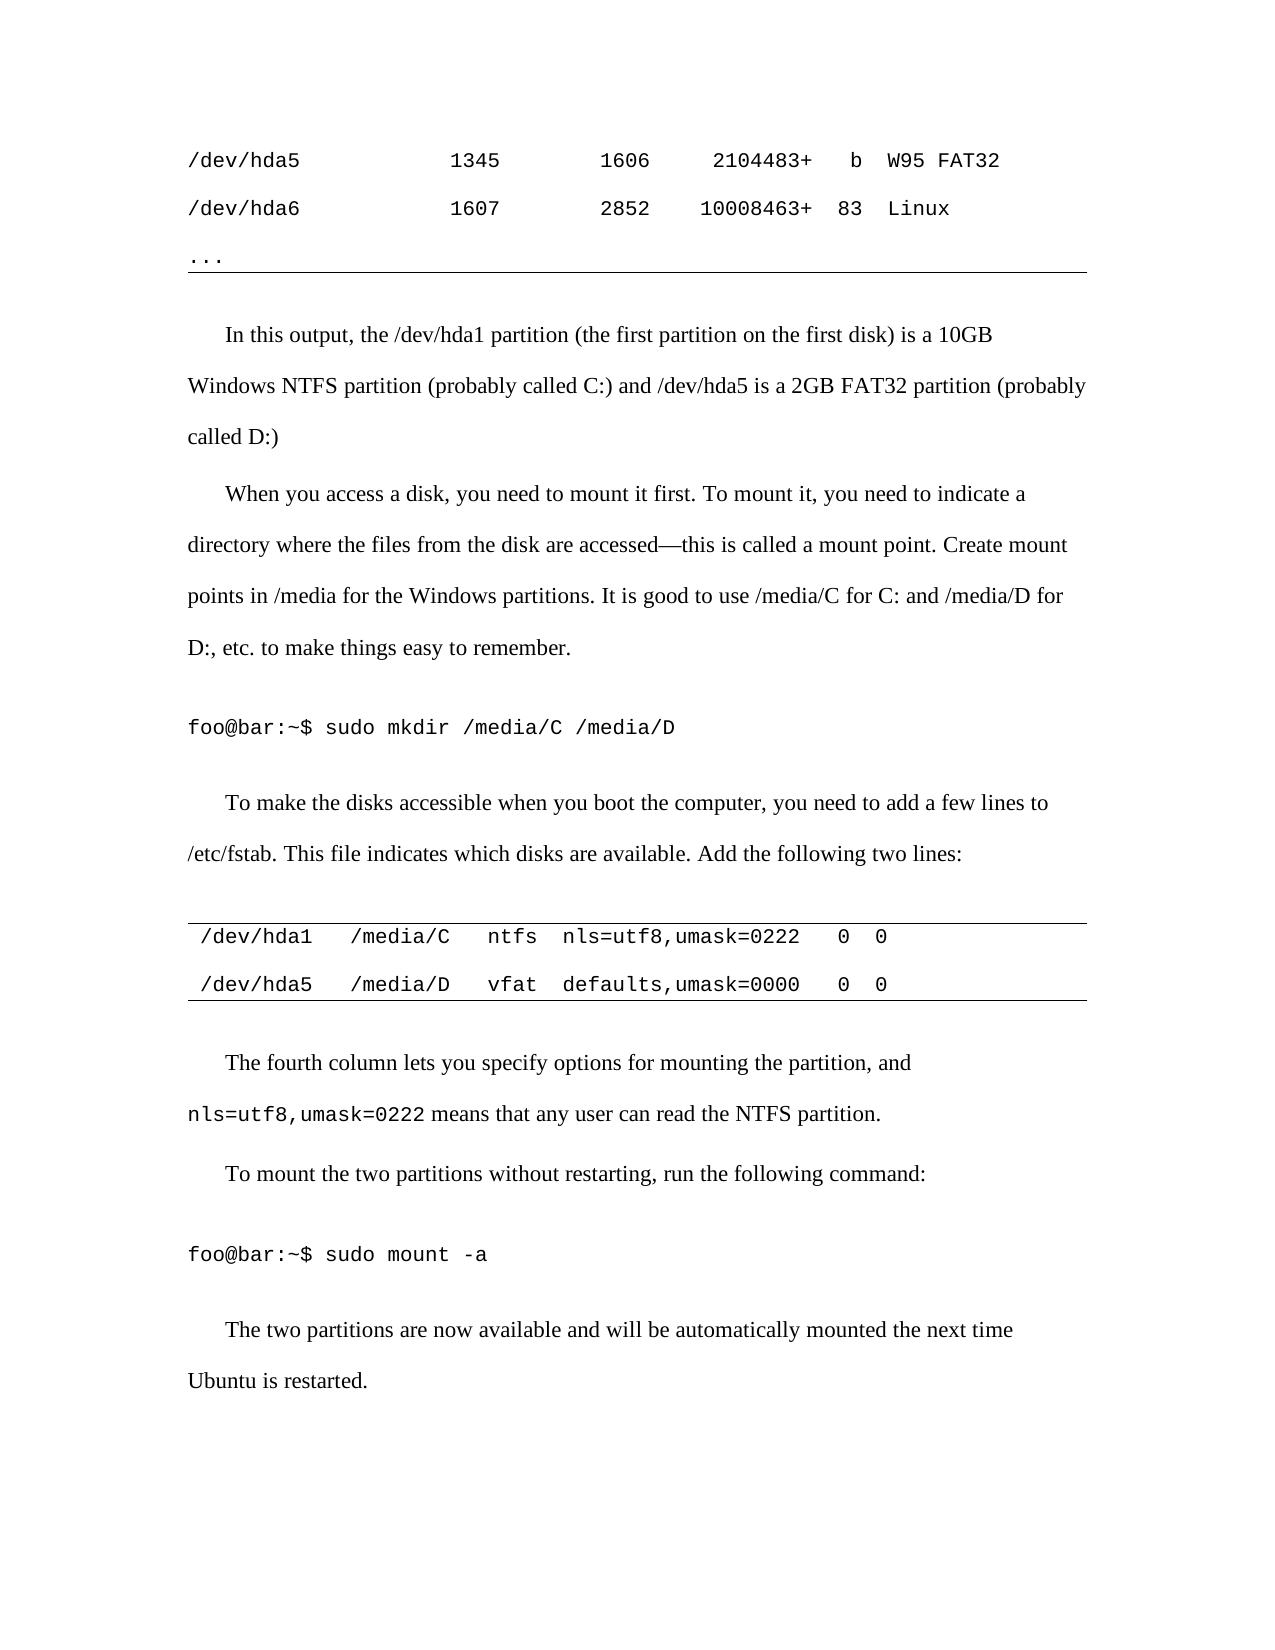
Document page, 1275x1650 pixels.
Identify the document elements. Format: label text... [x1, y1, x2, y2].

text /dev/hda1 /media/C ntfs nls=utf8,umask=0222 0 0 [187, 924, 1087, 950]
text The two partitions are now available and will be automatically mounted the next time Ubuntu is restarted. [187, 1316, 1087, 1393]
text /dev/hda6 1607 2852 10008463+ 83 Linux [187, 198, 1087, 222]
text foo@bar:~$ sudo mkdir /media/C /media/D [187, 717, 1087, 741]
text ... [187, 246, 1087, 273]
text /dev/hda5 /media/D vfat defaults,umask=0000 0 0 [187, 974, 1087, 1001]
text foo@bar:~$ sudo mount -a [187, 1243, 1087, 1267]
text The fourth column lets you specify options for mounting the partition, and nls=utf8,umask=0222 means that any user can read the NTFS partition. [187, 1050, 1087, 1128]
text To mount the two partitions without restarting, run the following command: [187, 1161, 1087, 1187]
text When you access a disk, you need to mount it first. To mount it, you need to indicate a directory where the files from the disk are accessed—this is called a mount point. Create mount points in /media for the Windows partitions. It is good to use /media/C for C: and /media/D for D:, etc. to make things easy to remember. [187, 481, 1087, 660]
text /dev/hda5 1345 1606 2104483+ b W95 FAT32 [187, 150, 1087, 174]
text To make the disks accessible when you boot the computer, you need to add a few lines to /etc/fstab. This file indicates which disks are available. Add the following two lines: [187, 789, 1087, 866]
text In this output, the /dev/hda1 partition (the first partition on the first disk) is a 10GB Windows NTFS partition (probably called C:) and /dev/hda5 is a 2GB FAT32 partition (probably called D:) [187, 322, 1087, 449]
